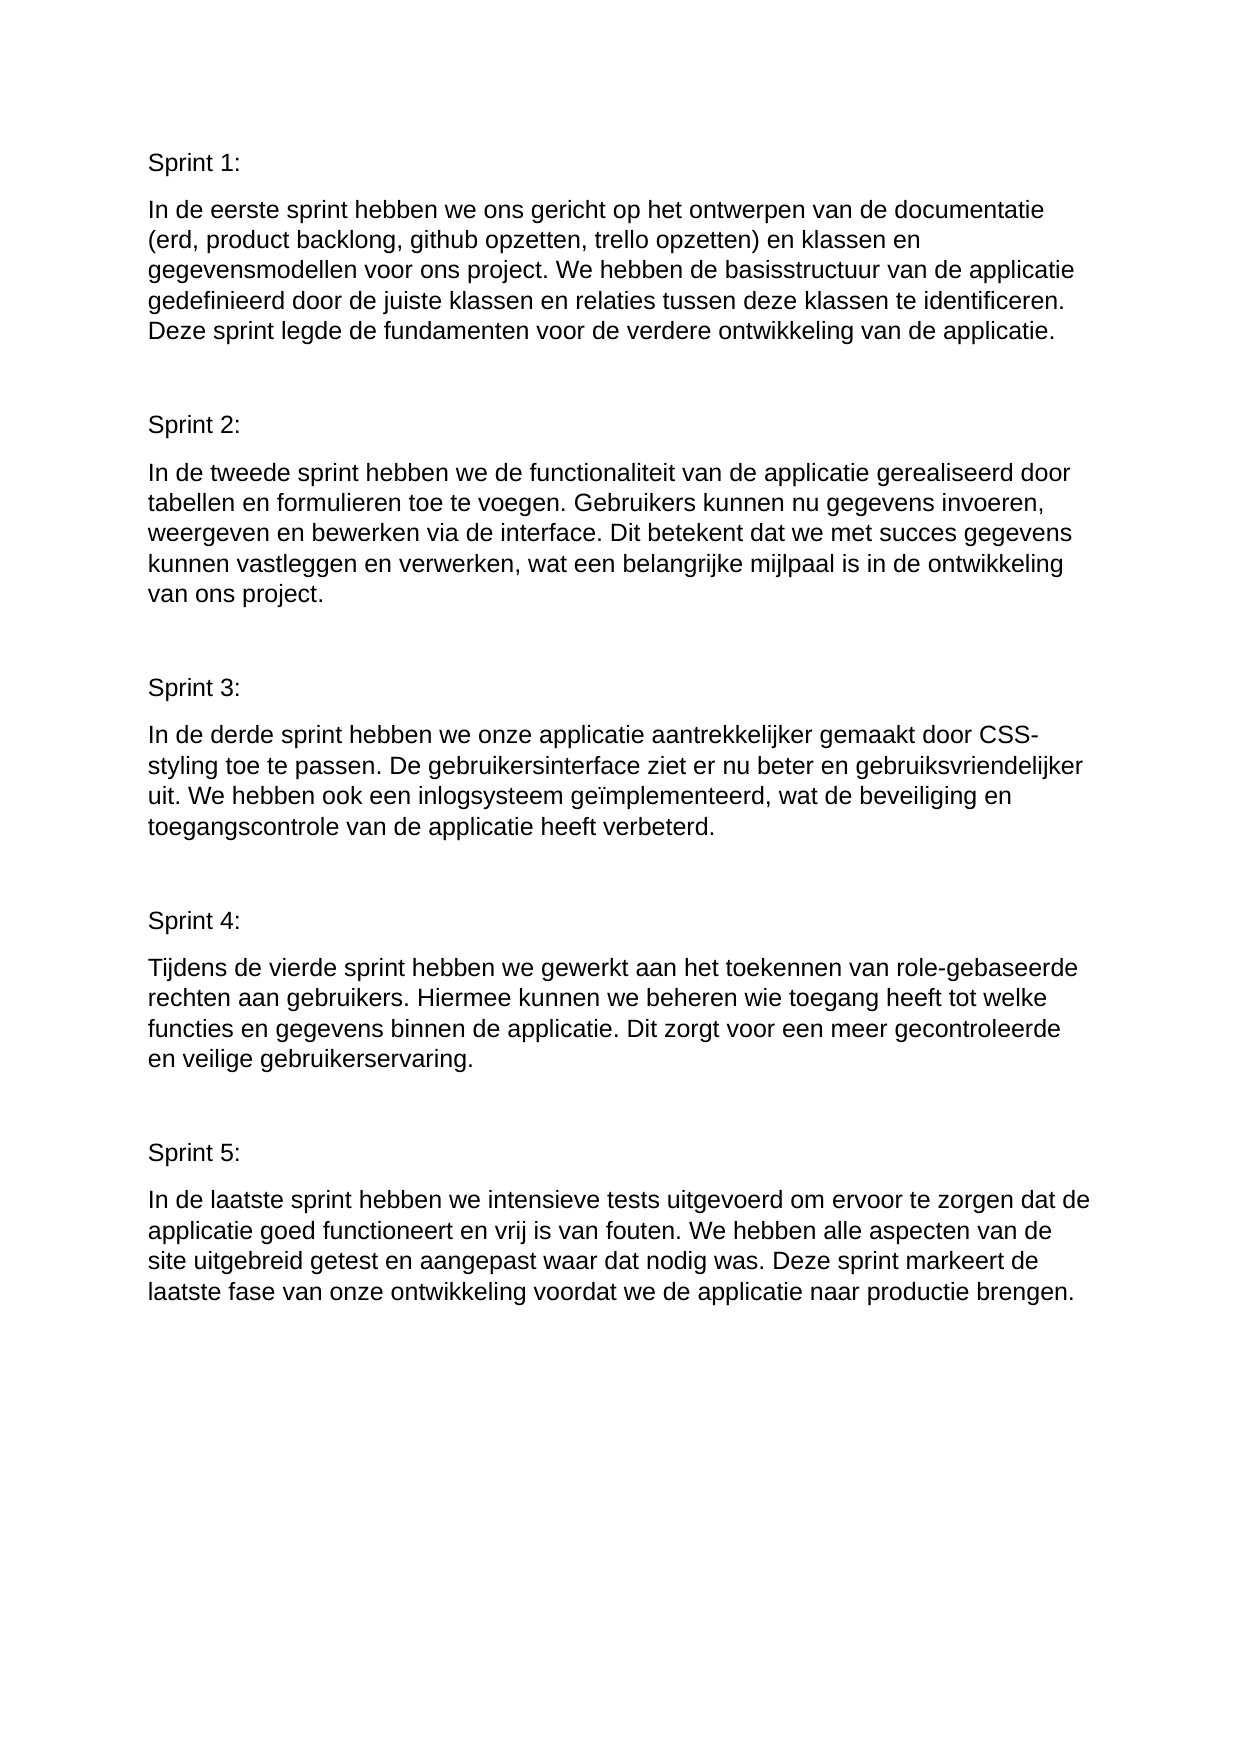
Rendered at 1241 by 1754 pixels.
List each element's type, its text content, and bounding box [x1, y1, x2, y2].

text Sprint 2: [148, 411, 1093, 439]
text In de derde sprint hebben we onze applicatie aantrekkelijker gemaakt door CSS-styling toe te passen. De gebruikersinterface ziet er nu beter en gebruiksvriendelijker uit. We hebben ook een inlogsysteem geïmplementeerd, wat de beveiliging en toegangscontrole van de applicatie heeft verbeterd. [148, 721, 1093, 841]
text In de laatste sprint hebben we intensieve tests uitgevoerd om ervoor te zorgen dat de applicatie goed functioneert en vrij is van fouten. We hebben alle aspecten van de site uitgebreid getest en aangepast waar dat nodig was. Deze sprint markeert de laatste fase van onze ontwikkeling voordat we de applicatie naar productie brengen. [148, 1186, 1093, 1306]
text Tijdens de vierde sprint hebben we gewerkt aan het toekennen van role-gebaseerde rechten aan gebruikers. Hiermee kunnen we beheren wie toegang heeft tot welke functies en gegevens binnen de applicatie. Dit zorgt voor een meer gecontroleerde en veilige gebruikerservaring. [148, 953, 1093, 1073]
text Sprint 3: [148, 673, 1093, 702]
text Sprint 4: [148, 906, 1093, 935]
text Sprint 1: [148, 148, 1093, 176]
text Sprint 5: [148, 1138, 1093, 1167]
text In de tweede sprint hebben we de functionaliteit van de applicatie gerealiseerd door tabellen en formulieren toe te voegen. Gebruikers kunnen nu gegevens invoeren, weergeven en bewerken via de interface. Dit betekent dat we met succes gegevens kunnen vastleggen en verwerken, wat een belangrijke mijlpaal is in de ontwikkeling van ons project. [148, 458, 1093, 608]
text In de eerste sprint hebben we ons gericht op het ontwerpen van de documentatie (erd, product backlong, github opzetten, trello opzetten) en klassen en gegevensmodellen voor ons project. We hebben de basisstructuur van de applicatie gedefinieerd door de juiste klassen en relaties tussen deze klassen te identificeren. Deze sprint legde de fundamenten voor de verdere ontwikkeling van de applicatie. [148, 195, 1093, 345]
